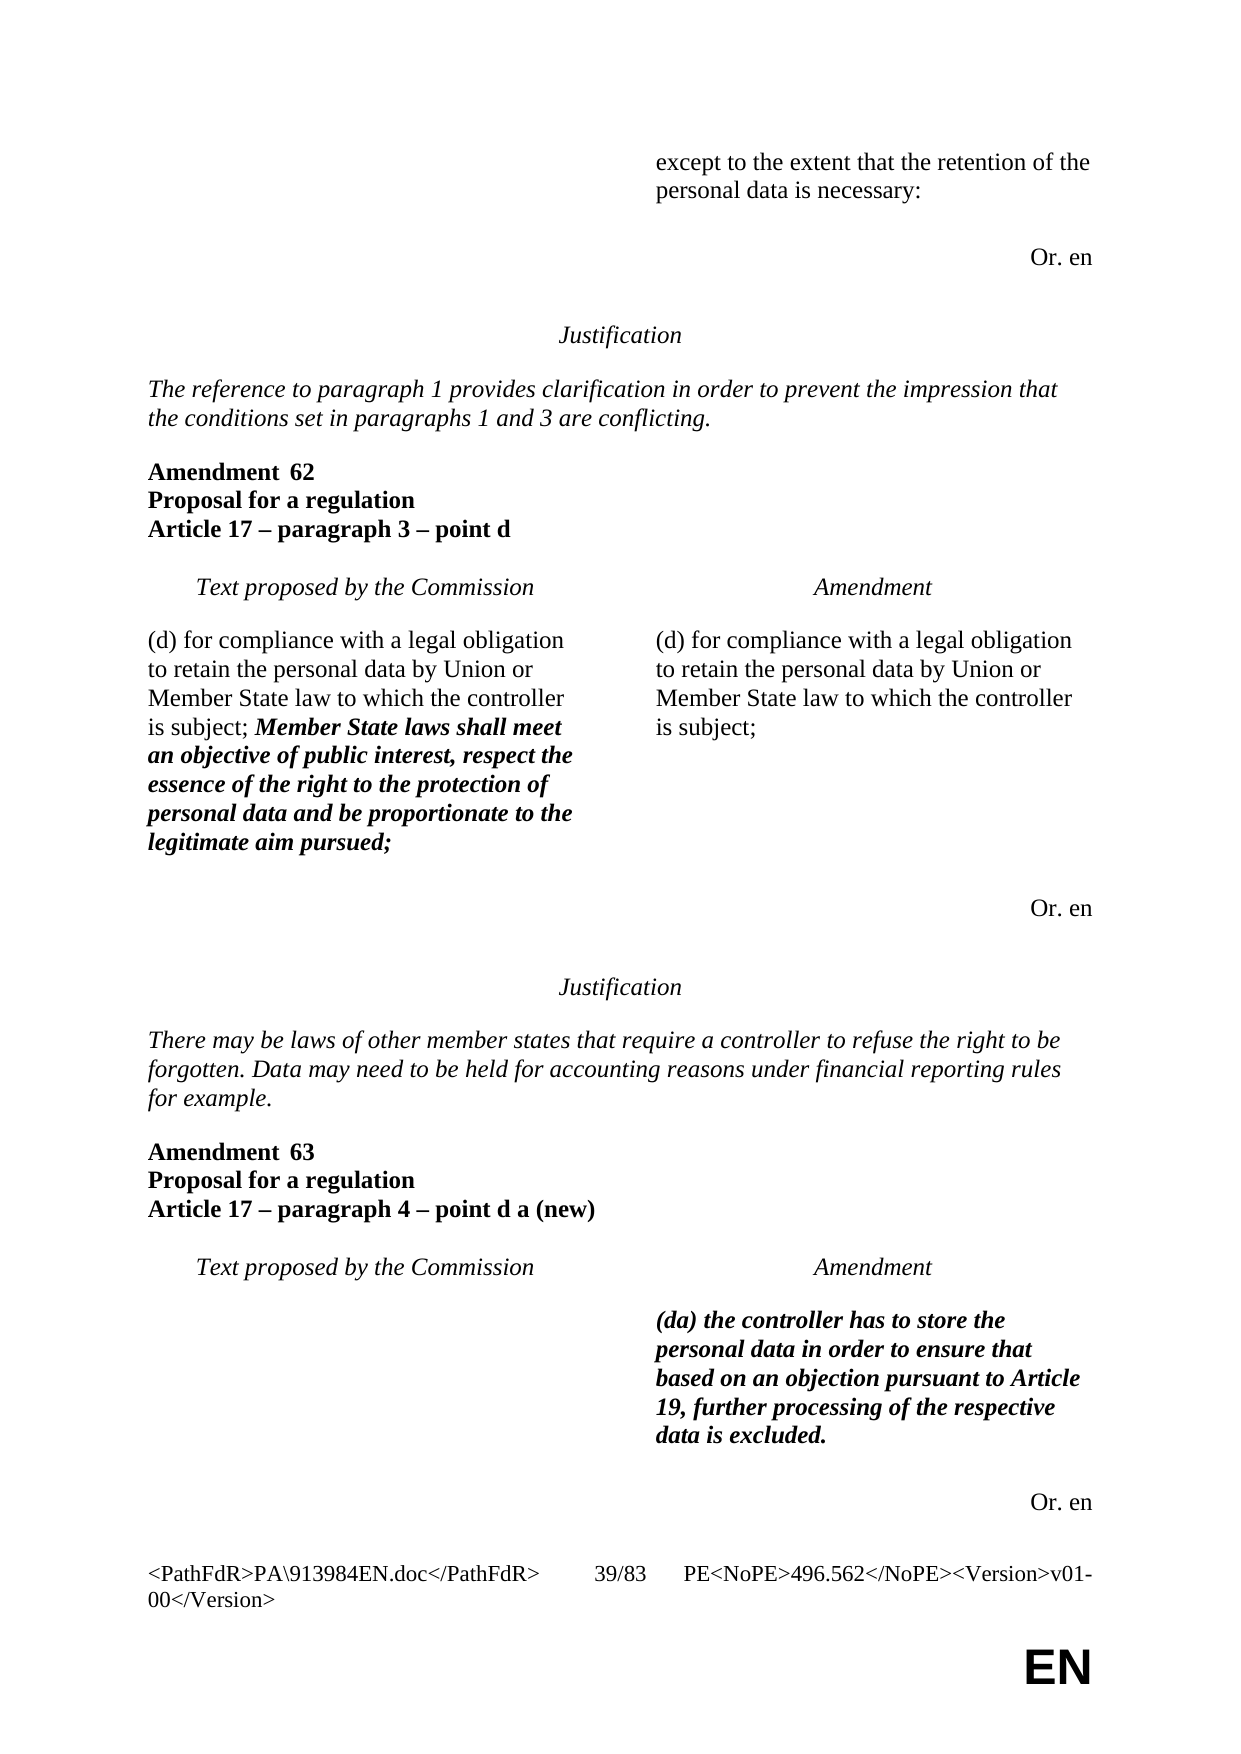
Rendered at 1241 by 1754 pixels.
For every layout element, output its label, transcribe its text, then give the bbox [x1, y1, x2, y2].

text The reference to paragraph 1 provides clarification in order to prevent the impression that the conditions set in paragraphs 1 and 3 are conflicting. [148, 374, 1092, 432]
table_cell (d) for compliance with a legal obligation to retain the personal data by Union or Member State law to which the controller is subject; Member State laws shall meet an objective of public interest, respect the essence of the right to the protection of personal data and be proportionate to the legitimate aim pursued; [112, 626, 620, 868]
table_header [112, 543, 1128, 572]
text <DocAmend>Proposal for a regulation</DocAmend> [148, 486, 1092, 514]
text <Article>Article 17 – paragraph 3 – point d</Article> [148, 514, 1092, 543]
table_cell [112, 147, 620, 217]
text <Article>Article 17 – paragraph 4 – point d a (new)</Article> [148, 1194, 1092, 1223]
text Or. <Original>{EN}en</Original> [148, 242, 1092, 271]
table_cell Amendment [620, 1252, 1128, 1306]
table_cell (da) the controller has to store the personal data in order to ensure that based on an objection pursuant to Article 19, further processing of the respective data is excluded. [620, 1306, 1128, 1462]
text There may be laws of other member states that require a controller to refuse the right to be forgotten. Data may need to be held for accounting reasons under financial reporting rules for example. [148, 1026, 1092, 1112]
table_cell Text proposed by the Commission [112, 572, 620, 626]
table_cell Amendment [620, 572, 1128, 626]
table_cell [112, 1306, 620, 1462]
text Or. <Original>{EN}en</Original> [148, 1487, 1092, 1516]
table_header [112, 1223, 1128, 1252]
text <DocAmend>Proposal for a regulation</DocAmend> [148, 1166, 1092, 1194]
table_cell except to the extent that the retention of the personal data is necessary: [620, 147, 1128, 217]
text Or. <Original>{EN}en</Original> [148, 893, 1092, 922]
text <Amend>Amendment <NumAm>62</NumAm> [148, 457, 1092, 486]
title <TitreJust>Justification</TitreJust> [148, 972, 1092, 1001]
text <Amend>Amendment <NumAm>63</NumAm> [148, 1137, 1092, 1166]
table_cell Text proposed by the Commission [112, 1252, 620, 1306]
title <TitreJust>Justification</TitreJust> [148, 321, 1092, 349]
table_cell (d) for compliance with a legal obligation to retain the personal data by Union or Member State law to which the controller is subject; [620, 626, 1128, 868]
